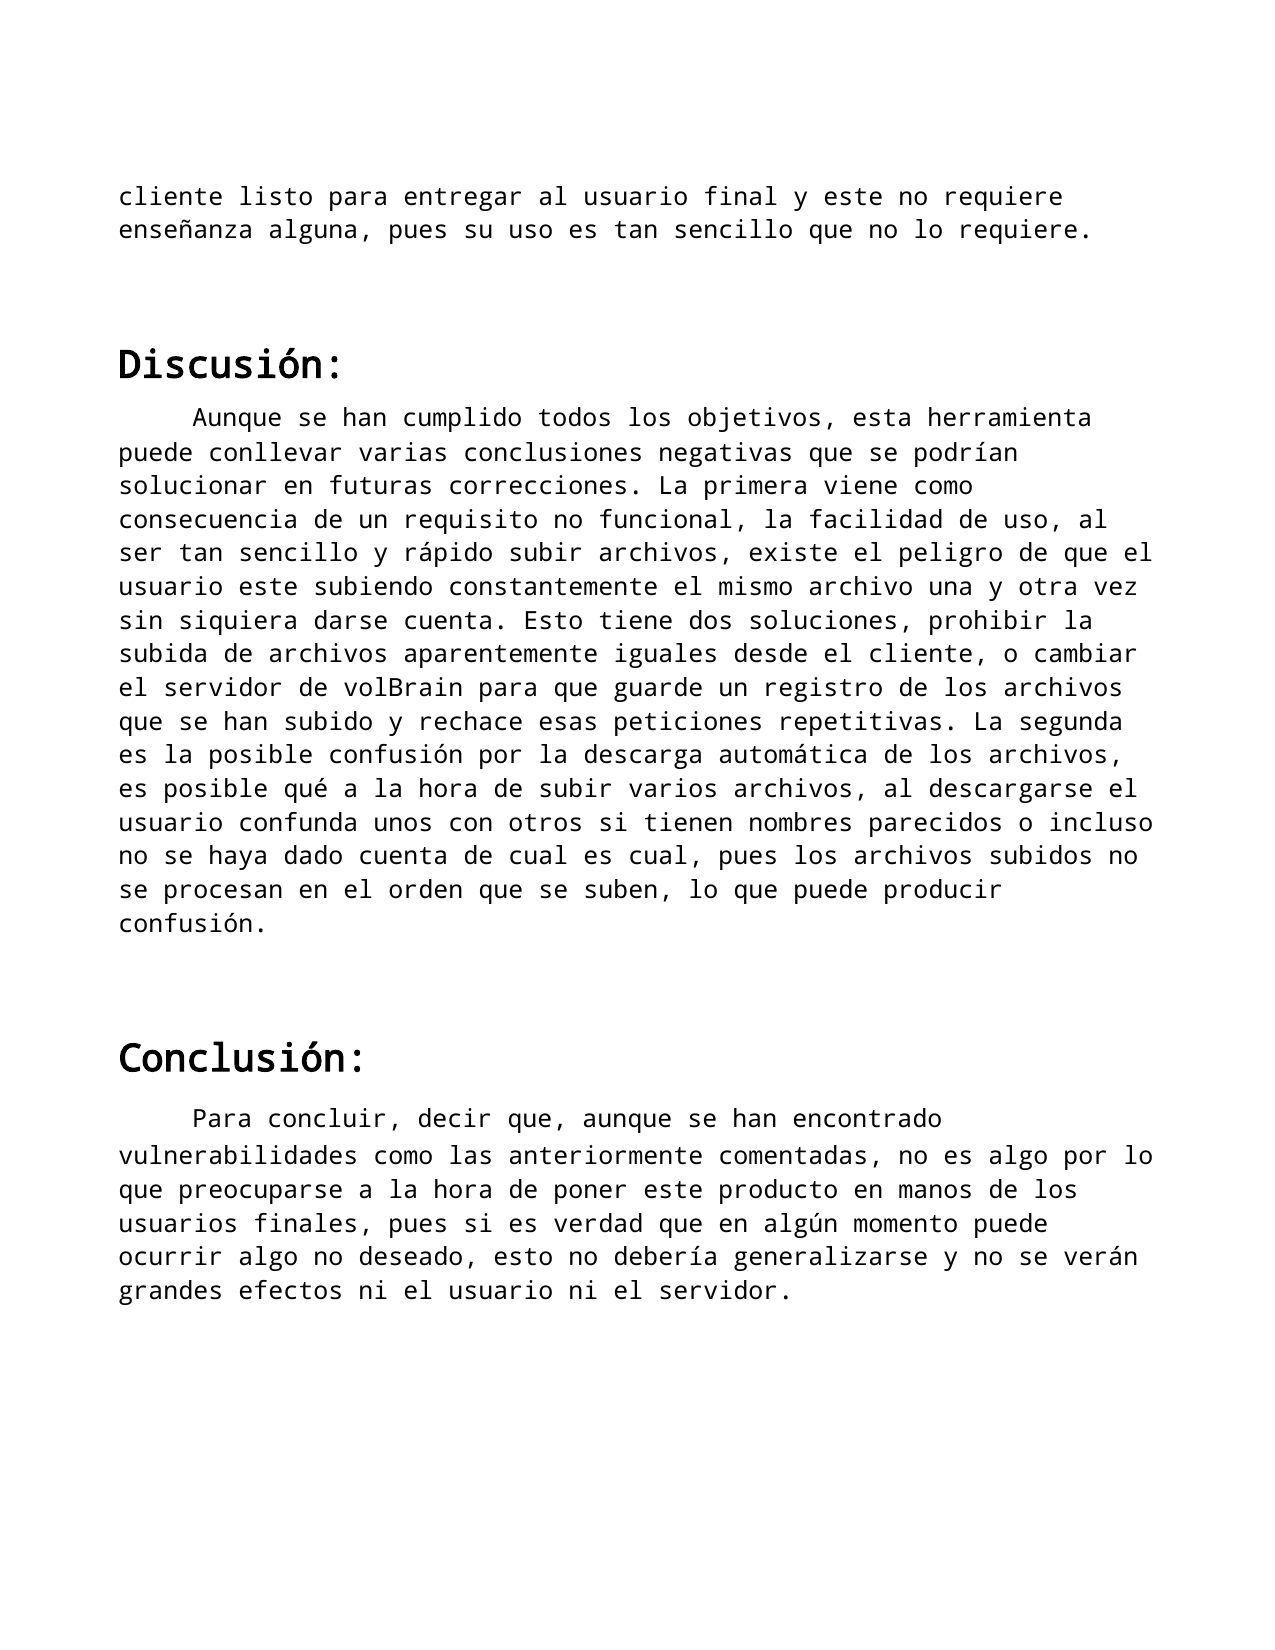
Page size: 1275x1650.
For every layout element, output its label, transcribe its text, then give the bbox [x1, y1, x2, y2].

text Para concluir, decir que, aunque se han encontrado vulnerabilidades como las anteriormente comentadas, no es algo por lo que preocuparse a la hora de poner este producto en manos de los usuarios finales, pues si es verdad que en algún momento puede ocurrir algo no deseado, esto no debería generalizarse y no se verán grandes efectos ni el usuario ni el servidor. [118, 1093, 1157, 1305]
text cliente listo para entregar al usuario final y este no requiere enseñanza alguna, pues su uso es tan sencillo que no lo requiere. [118, 182, 1157, 244]
subtitle Discusión: [118, 342, 1157, 387]
text Aunque se han cumplido todos los objetivos, esta herramienta puede conllevar varias conclusiones negativas que se podrían solucionar en futuras correcciones. La primera viene como consecuencia de un requisito no funcional, la facilidad de uso, al ser tan sencillo y rápido subir archivos, existe el peligro de que el usuario este subiendo constantemente el mismo archivo una y otra vez sin siquiera darse cuenta. Esto tiene dos soluciones, prohibir la subida de archivos aparentemente iguales desde el cliente, o cambiar el servidor de volBrain para que guarde un registro de los archivos que se han subido y rechace esas peticiones repetitivas. La segunda es la posible confusión por la descarga automática de los archivos, es posible qué a la hora de subir varios archivos, al descargarse el usuario confunda unos con otros si tienen nombres parecidos o incluso no se haya dado cuenta de cual es cual, pues los archivos subidos no se procesan en el orden que se suben, lo que puede producir confusión. [118, 399, 1157, 938]
subtitle Conclusión: [118, 1036, 1157, 1080]
